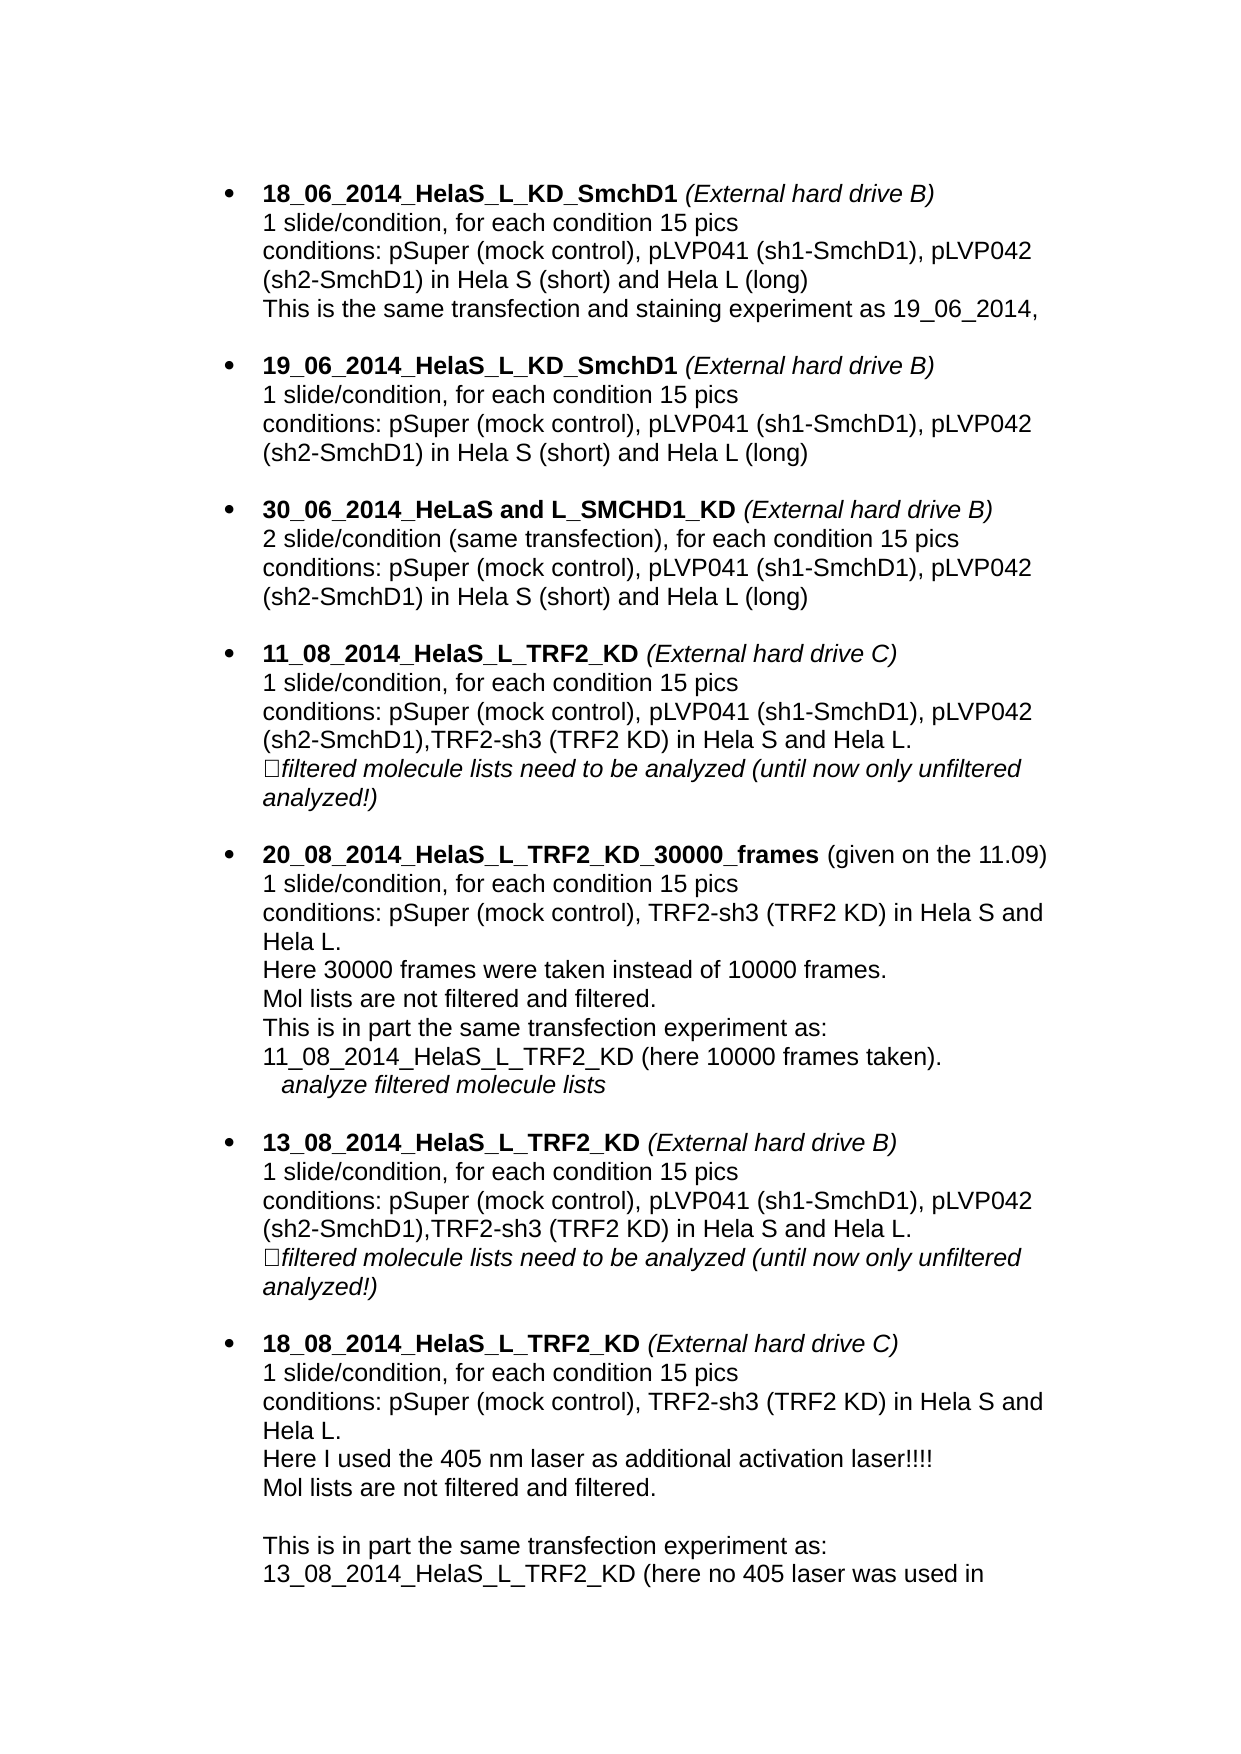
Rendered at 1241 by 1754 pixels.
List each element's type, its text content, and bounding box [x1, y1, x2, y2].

list conditions: pSuper (mock control), TRF2-sh3 (TRF2 KD) in Hela S and Hela L. [262, 1387, 1053, 1444]
list 19_06_2014_HelaS_L_KD_SmchD1 (External hard drive B) [225, 351, 1053, 380]
list Here 30000 frames were taken instead of 10000 frames. [262, 956, 1053, 984]
list Mol lists are not filtered and filtered. [262, 984, 1053, 1013]
text analyze filtered molecule lists [187, 1071, 1053, 1099]
list 1 slide/condition, for each condition 15 pics [262, 380, 1053, 409]
list Mol lists are not filtered and filtered. [262, 1473, 1053, 1502]
list 18_08_2014_HelaS_L_TRF2_KD (External hard drive C) [225, 1329, 1053, 1358]
list Here I used the 405 nm laser as additional activation laser!!!! [262, 1444, 1053, 1473]
list 30_06_2014_HeLaS and L_SMCHD1_KD (External hard drive B) [225, 495, 1053, 524]
list 18_06_2014_HelaS_L_KD_SmchD1 (External hard drive B) [225, 179, 1053, 208]
list 2 slide/condition (same transfection), for each condition 15 pics [262, 524, 1053, 553]
list 20_08_2014_HelaS_L_TRF2_KD_30000_frames (given on the 11.09) [225, 840, 1053, 869]
list This is in part the same transfection experiment as: 13_08_2014_HelaS_L_TRF2_KD (here no 405 laser was used in [262, 1531, 1053, 1588]
list conditions: pSuper (mock control), pLVP041 (sh1-SmchD1), pLVP042 (sh2-SmchD1),TRF2-sh3 (TRF2 KD) in Hela S and Hela L. [262, 697, 1053, 754]
list 1 slide/condition, for each condition 15 pics [262, 208, 1053, 236]
list conditions: pSuper (mock control), pLVP041 (sh1-SmchD1), pLVP042 (sh2-SmchD1),TRF2-sh3 (TRF2 KD) in Hela S and Hela L. [262, 1186, 1053, 1243]
text filtered molecule lists need to be analyzed (until now only unfiltered analyzed!) [262, 754, 1053, 812]
list This is in part the same transfection experiment as: 11_08_2014_HelaS_L_TRF2_KD (here 10000 frames taken). [262, 1013, 1053, 1071]
list This is the same transfection and staining experiment as 19_06_2014, [262, 294, 1053, 323]
list filtered molecule lists need to be analyzed (until now only unfiltered analyzed!) [262, 1243, 1053, 1301]
list 1 slide/condition, for each condition 15 pics [262, 869, 1053, 898]
list conditions: pSuper (mock control), TRF2-sh3 (TRF2 KD) in Hela S and Hela L. [262, 898, 1053, 956]
list 1 slide/condition, for each condition 15 pics [262, 668, 1053, 697]
list conditions: pSuper (mock control), pLVP041 (sh1-SmchD1), pLVP042 (sh2-SmchD1) in Hela S (short) and Hela L (long) [262, 236, 1053, 294]
list conditions: pSuper (mock control), pLVP041 (sh1-SmchD1), pLVP042 (sh2-SmchD1) in Hela S (short) and Hela L (long) [262, 553, 1053, 610]
list 1 slide/condition, for each condition 15 pics [262, 1358, 1053, 1387]
list 11_08_2014_HelaS_L_TRF2_KD (External hard drive C) [225, 639, 1053, 668]
list conditions: pSuper (mock control), pLVP041 (sh1-SmchD1), pLVP042 (sh2-SmchD1) in Hela S (short) and Hela L (long) [262, 409, 1053, 466]
list 1 slide/condition, for each condition 15 pics [262, 1157, 1053, 1186]
list 13_08_2014_HelaS_L_TRF2_KD (External hard drive B) [225, 1128, 1053, 1157]
